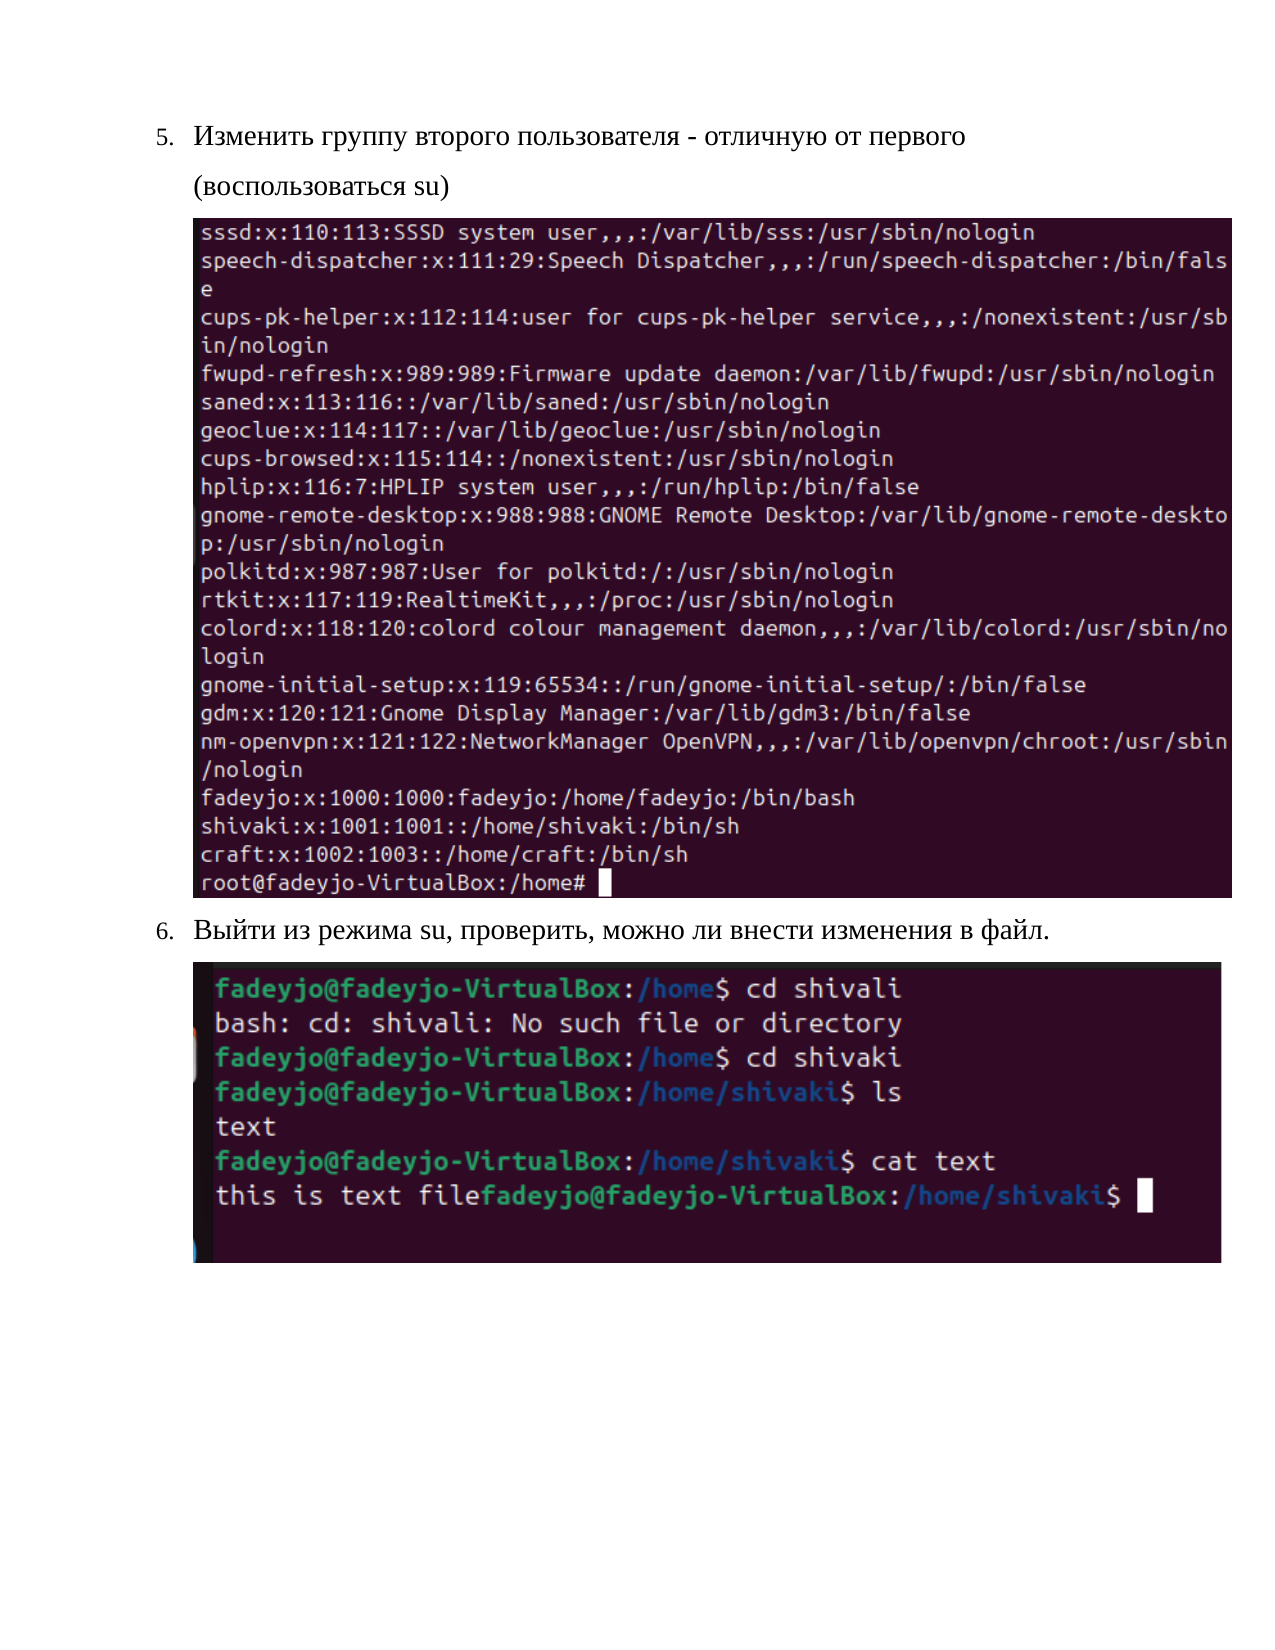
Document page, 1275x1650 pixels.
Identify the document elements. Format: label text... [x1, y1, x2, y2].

list Выйти из режима su, проверить, можно ли внести изменения в файл. [156, 912, 1157, 946]
list Изменить группу второго пользователя - отличную от первого (воспользоваться su) [156, 118, 1157, 202]
